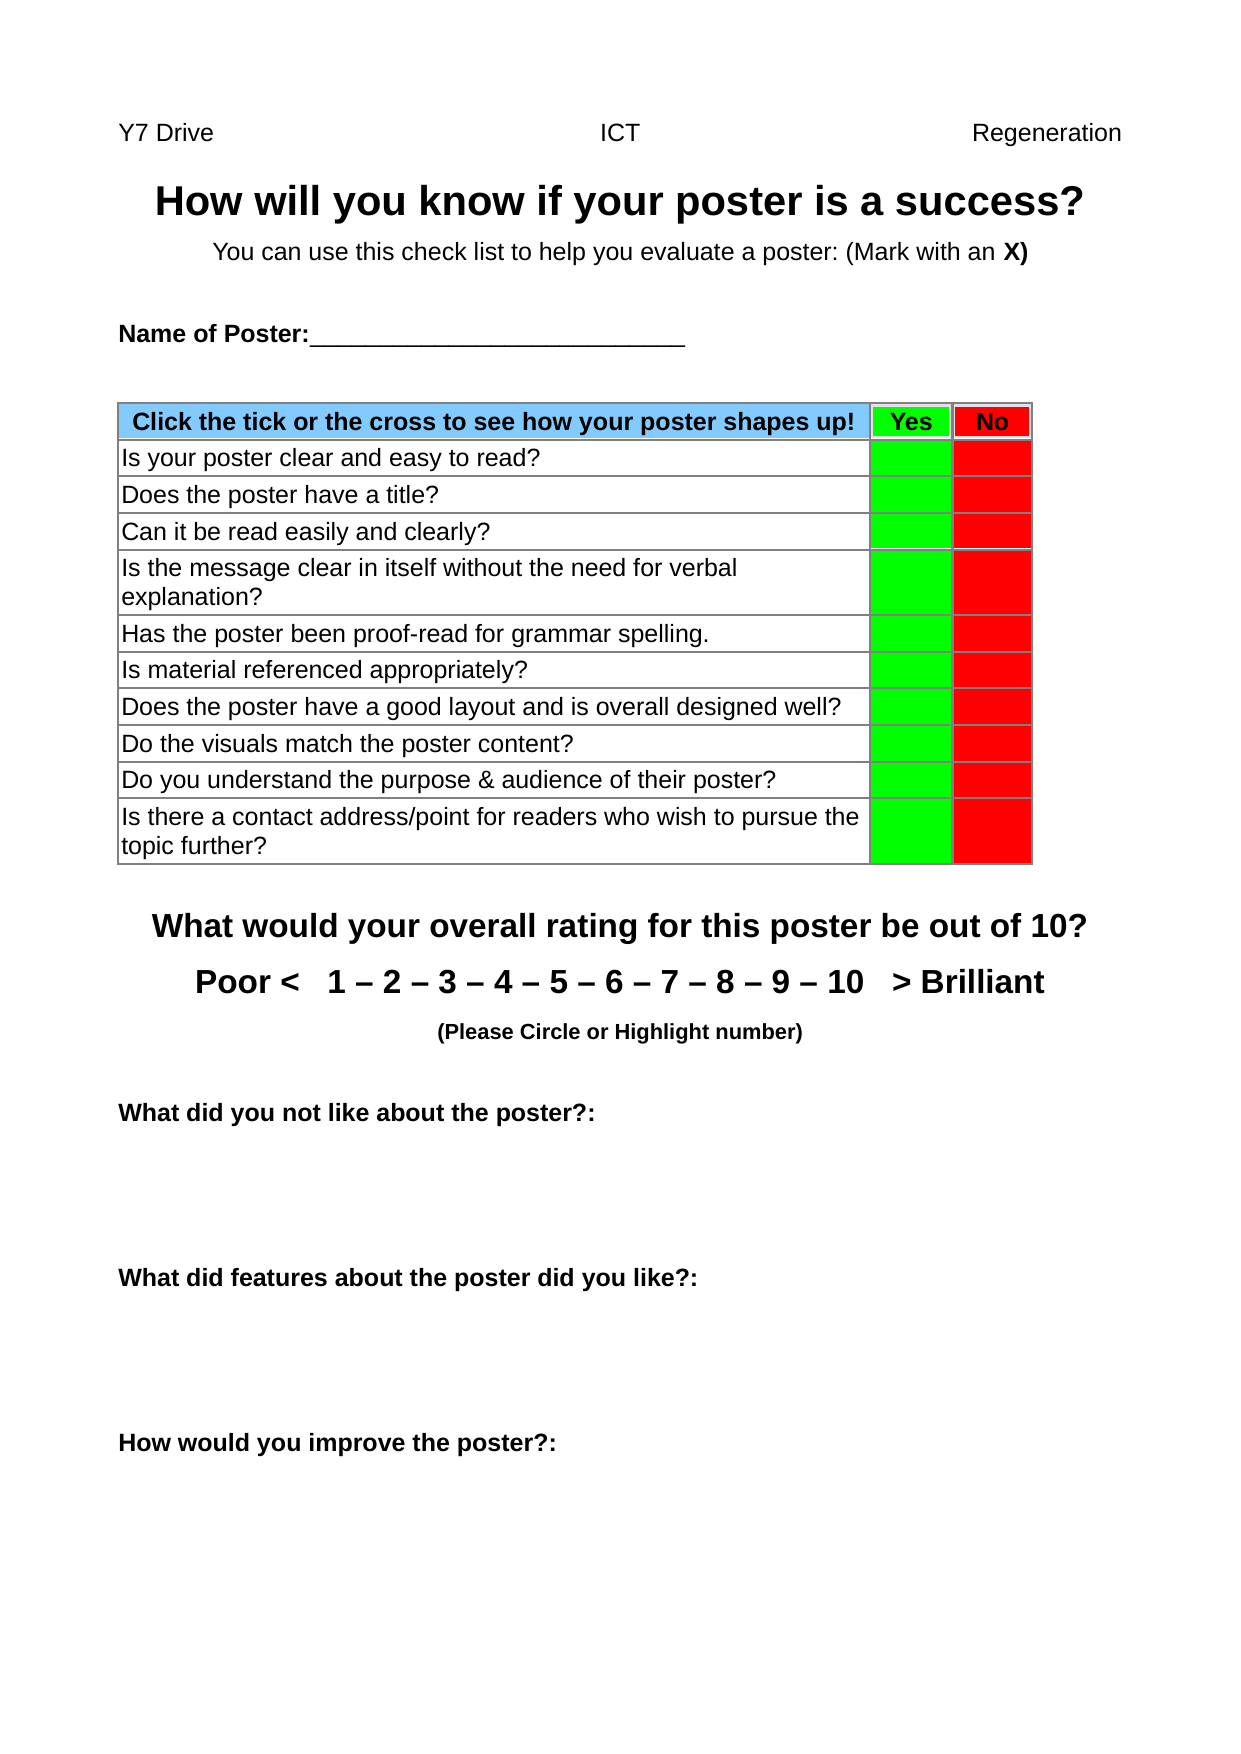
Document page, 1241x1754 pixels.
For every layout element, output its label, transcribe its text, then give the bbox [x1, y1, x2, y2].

table_cell [871, 763, 951, 797]
table_header No [954, 404, 1031, 438]
table_cell Do the visuals match the poster content? [119, 726, 869, 761]
table_cell [871, 514, 951, 548]
table_cell [871, 689, 951, 724]
text How will you know if your poster is a success? [118, 176, 1122, 224]
text How would you improve the poster?: [118, 1428, 1122, 1457]
table_cell [871, 616, 951, 651]
table_cell Does the poster have a good layout and is overall designed well? [119, 689, 869, 724]
table_cell [871, 477, 951, 512]
table_header Yes [871, 404, 951, 438]
table_cell [954, 551, 1031, 614]
table_cell [871, 653, 951, 687]
text Poor < 1 – 2 – 3 – 4 – 5 – 6 – 7 – 8 – 9 – 10 > Brilliant [118, 963, 1122, 1001]
table_cell [871, 726, 951, 761]
table_cell [954, 514, 1031, 548]
table_cell [954, 477, 1031, 512]
table_cell Do you understand the purpose & audience of their poster? [119, 763, 869, 797]
table_cell Has the poster been proof-read for grammar spelling. [119, 616, 869, 651]
table_cell Can it be read easily and clearly? [119, 514, 869, 548]
table_cell [871, 799, 951, 863]
text What did features about the poster did you like?: [118, 1263, 1122, 1292]
table_cell [954, 616, 1031, 651]
table_cell [954, 653, 1031, 687]
table_cell [871, 441, 951, 475]
table_cell [954, 763, 1031, 797]
table_cell Does the poster have a title? [119, 477, 869, 512]
text What would your overall rating for this poster be out of 10? [118, 906, 1122, 944]
table_cell [954, 799, 1031, 863]
table_cell [871, 551, 951, 614]
table_cell Is material referenced appropriately? [119, 653, 869, 687]
table_cell Is there a contact address/point for readers who wish to pursue the topic further? [119, 799, 869, 863]
table_cell [954, 689, 1031, 724]
table_header Click the tick or the cross to see how your poster shapes up! [119, 404, 869, 438]
table_cell [954, 441, 1031, 475]
table_cell [954, 726, 1031, 761]
table_cell Is your poster clear and easy to read? [119, 441, 869, 475]
text (Please Circle or Highlight number) [118, 1019, 1122, 1044]
text What did you not like about the poster?: [118, 1098, 1122, 1127]
table_cell Is the message clear in itself without the need for verbal explanation? [119, 551, 869, 614]
text Name of Poster:___________________________ [118, 319, 1122, 348]
text You can use this check list to help you evaluate a poster: (Mark with an X) [118, 237, 1122, 266]
